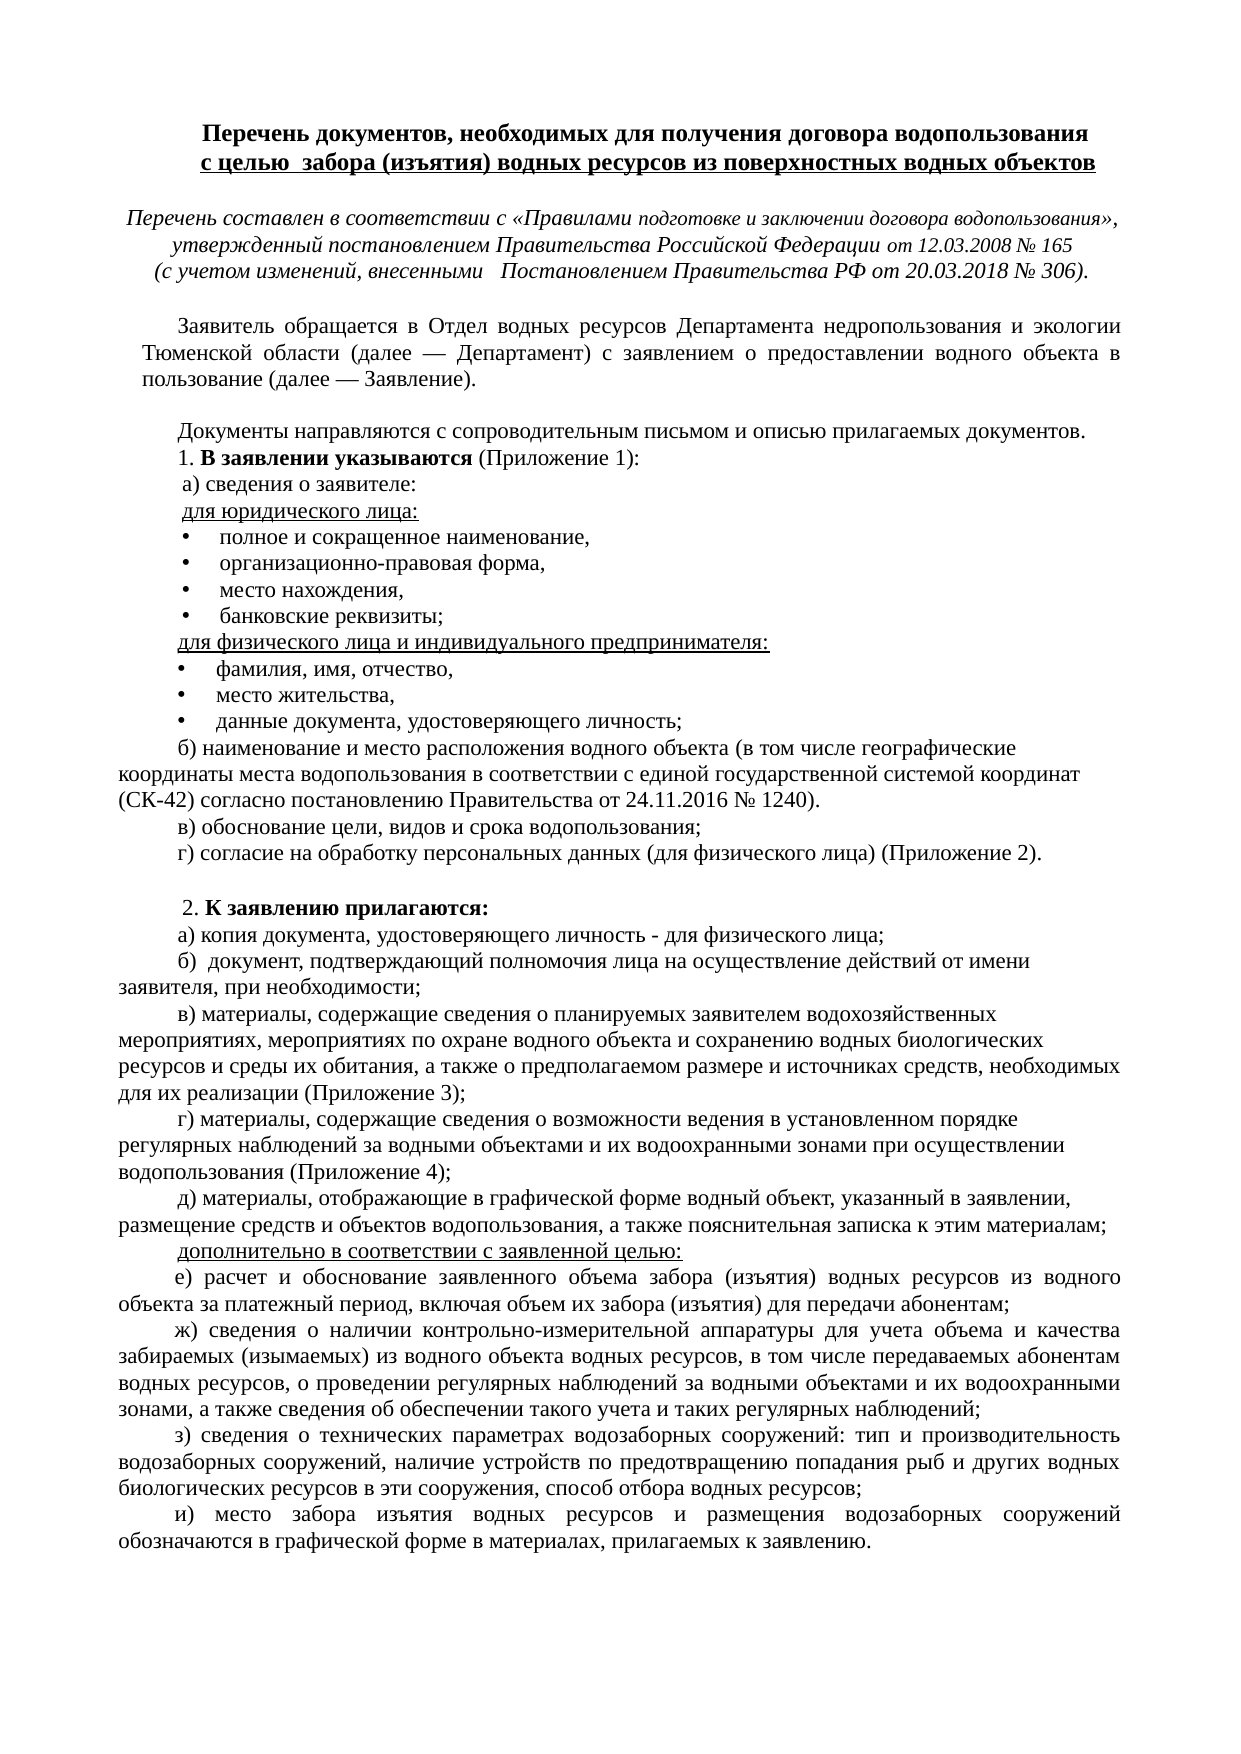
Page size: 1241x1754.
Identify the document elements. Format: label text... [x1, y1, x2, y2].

text 2. К заявлению прилагаются: [144, 894, 1122, 921]
text з) сведения о технических параметрах водозаборных сооружений: тип и производительность водозаборных сооружений, наличие устройств по предотвращению попадания рыб и других водных биологических ресурсов в эти сооружения, способ отбора водных ресурсов; [118, 1421, 1122, 1501]
text для физического лица и индивидуального предпринимателя: [118, 628, 1122, 655]
text для юридического лица: [144, 497, 1122, 523]
text в) материалы, содержащие сведения о планируемых заявителем водохозяйственных мероприятиях, мероприятиях по охране водного объекта и сохранению водных биологических ресурсов и среды их обитания, а также о предполагаемом размере и источниках средств, необходимых для их реализации (Приложение 3); [118, 1000, 1122, 1105]
text д) материалы, отображающие в графической форме водный объект, указанный в заявлении, размещение средств и объектов водопользования, а также пояснительная записка к этим материалам; [118, 1184, 1122, 1237]
list данные документа, удостоверяющего личность; [177, 707, 1122, 734]
text дополнительно в соответствии с заявленной целью: [118, 1237, 1122, 1263]
text и) место забора изъятия водных ресурсов и размещения водозаборных сооружений обозначаются в графической форме в материалах, прилагаемых к заявлению. [118, 1501, 1122, 1553]
text а) копия документа, удостоверяющего личность - для физического лица; [118, 921, 1122, 947]
list место жительства, [177, 681, 1122, 707]
text 1. В заявлении указываются (Приложение 1): [142, 444, 1122, 470]
list полное и сокращенное наименование, [182, 523, 1122, 549]
text Перечень документов, необходимых для получения договора водопользования [118, 118, 1122, 147]
text е) расчет и обоснование заявленного объема забора (изъятия) водных ресурсов из водного объекта за платежный период, включая объем их забора (изъятия) для передачи абонентам; [118, 1263, 1122, 1316]
text а) сведения о заявителе: [144, 470, 1122, 497]
text в) обоснование цели, видов и срока водопользования; [118, 813, 1122, 839]
list место нахождения, [182, 576, 1122, 602]
text б) наименование и место расположения водного объекта (в том числе географические координаты места водопользования в соответствии с единой государственной системой координат (СК-42) согласно постановлению Правительства от 24.11.2016 № 1240). [118, 734, 1122, 813]
text г) согласие на обработку персональных данных (для физического лица) (Приложение 2). [118, 839, 1122, 866]
list организационно-правовая форма, [182, 549, 1122, 576]
text с целью забора (изъятия) водных ресурсов из поверхностных водных объектов [118, 147, 1122, 176]
text Перечень составлен в соответствии с «Правилами подготовке и заключении договора водопользования», утвержденный постановлением Правительства Российской Федерации от 12.03.2008 № 165 (с учетом изменений, внесенными Постановлением Правительства РФ от 20.03.2018 № 306). [124, 204, 1122, 283]
list фамилия, имя, отчество, [177, 655, 1122, 681]
text б) документ, подтверждающий полномочия лица на осуществление действий от имени заявителя, при необходимости; [118, 947, 1122, 1000]
text Документы направляются с сопроводительным письмом и описью прилагаемых документов. [142, 418, 1122, 444]
list банковские реквизиты; [182, 602, 1122, 628]
text г) материалы, содержащие сведения о возможности ведения в установленном порядке регулярных наблюдений за водными объектами и их водоохранными зонами при осуществлении водопользования (Приложение 4); [118, 1105, 1122, 1184]
text ж) сведения о наличии контрольно-измерительной аппаратуры для учета объема и качества забираемых (изымаемых) из водного объекта водных ресурсов, в том числе передаваемых абонентам водных ресурсов, о проведении регулярных наблюдений за водными объектами и их водоохранными зонами, а также сведения об обеспечении такого учета и таких регулярных наблюдений; [118, 1316, 1122, 1421]
text Заявитель обращается в Отдел водных ресурсов Департамента недропользования и экологии Тюменской области (далее — Департамент) с заявлением о предоставлении водного объекта в пользование (далее — Заявление). [142, 312, 1122, 391]
